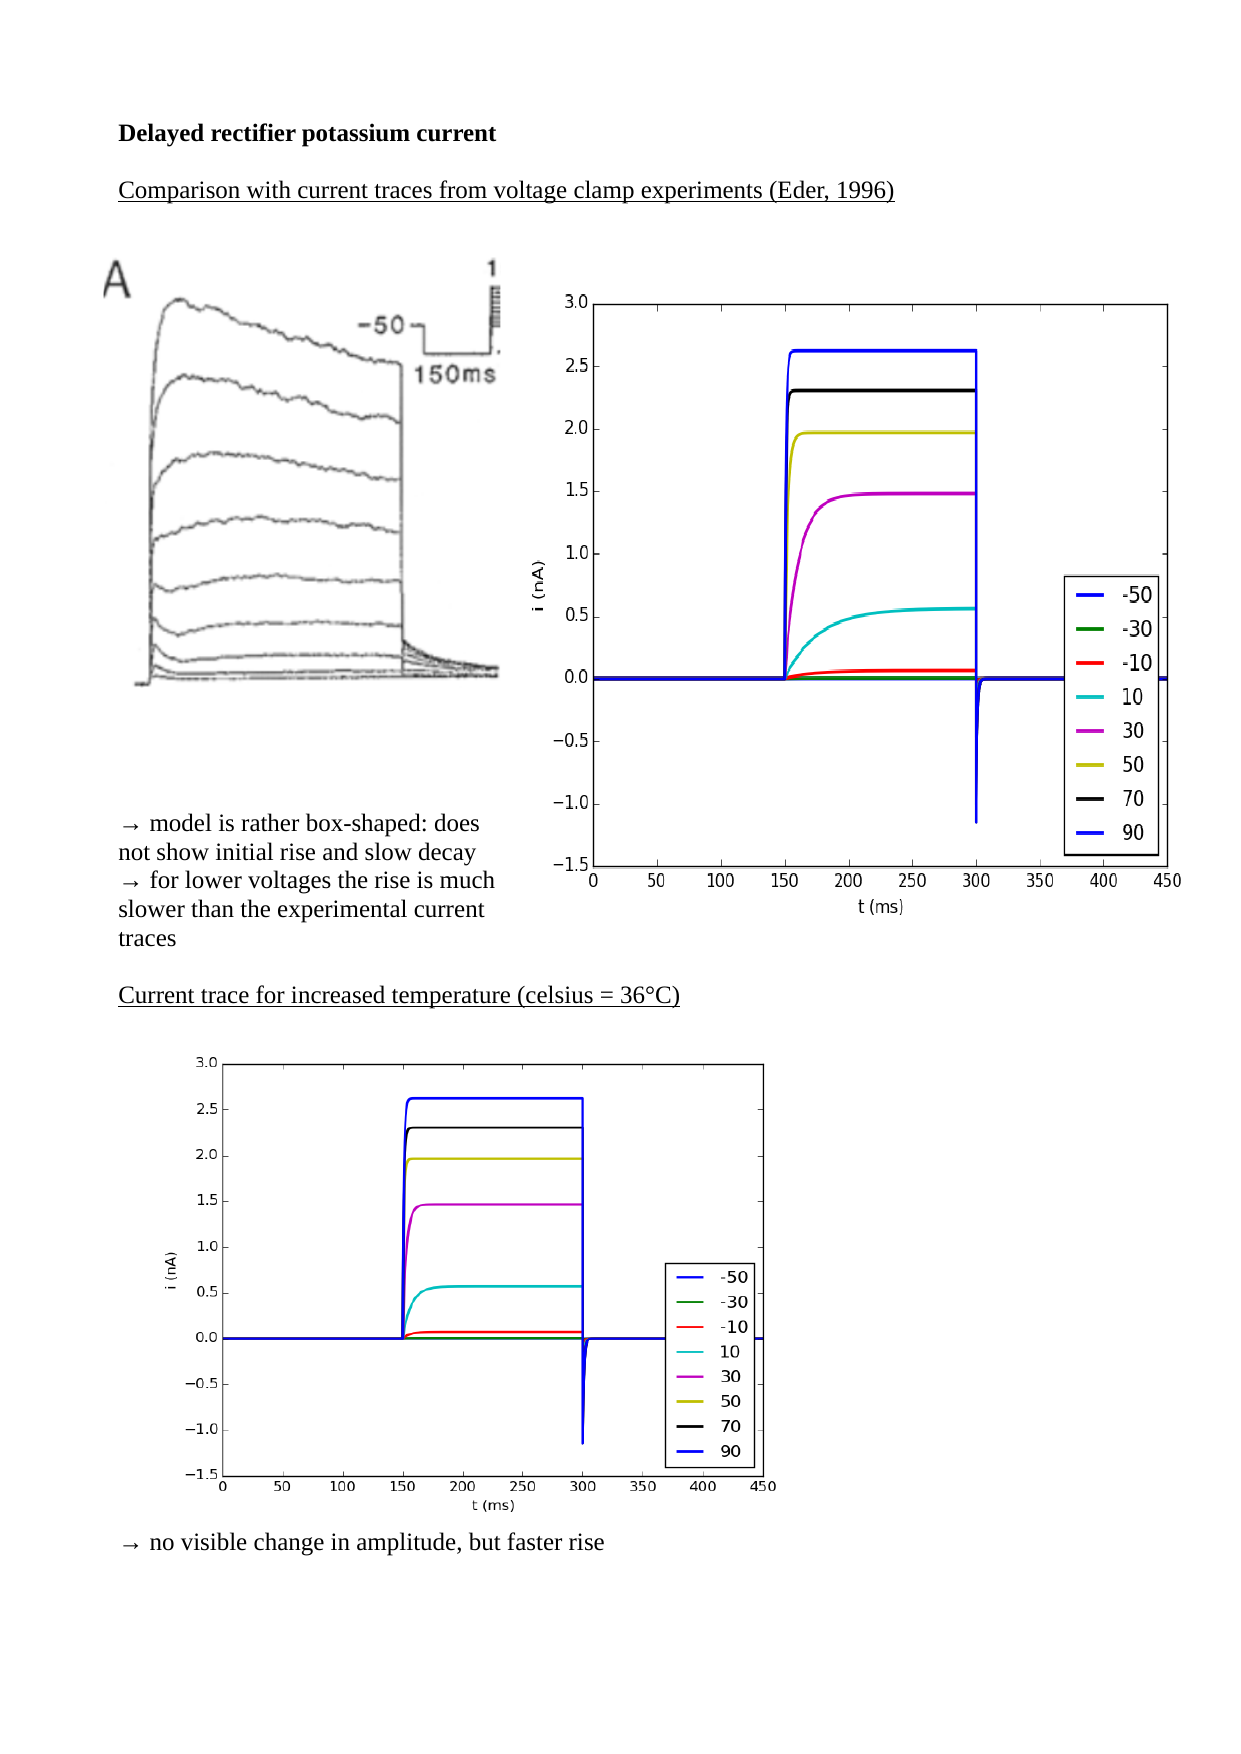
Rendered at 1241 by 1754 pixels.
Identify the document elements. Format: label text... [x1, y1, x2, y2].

text → model is rather box-shaped: does not show initial rise and slow decay [118, 808, 500, 866]
text Delayed rectifier potassium current [118, 118, 1122, 147]
text Comparison with current traces from voltage clamp experiments (Eder, 1996) [118, 176, 1122, 204]
text → no visible change in amplitude, but faster rise [118, 1527, 1122, 1556]
text Current trace for increased temperature (celsius = 36°C) [118, 981, 1122, 1009]
picture [135, 1012, 832, 1527]
text → for lower voltages the rise is much slower than the experimental current traces [118, 866, 1122, 952]
picture [103, 234, 1240, 937]
